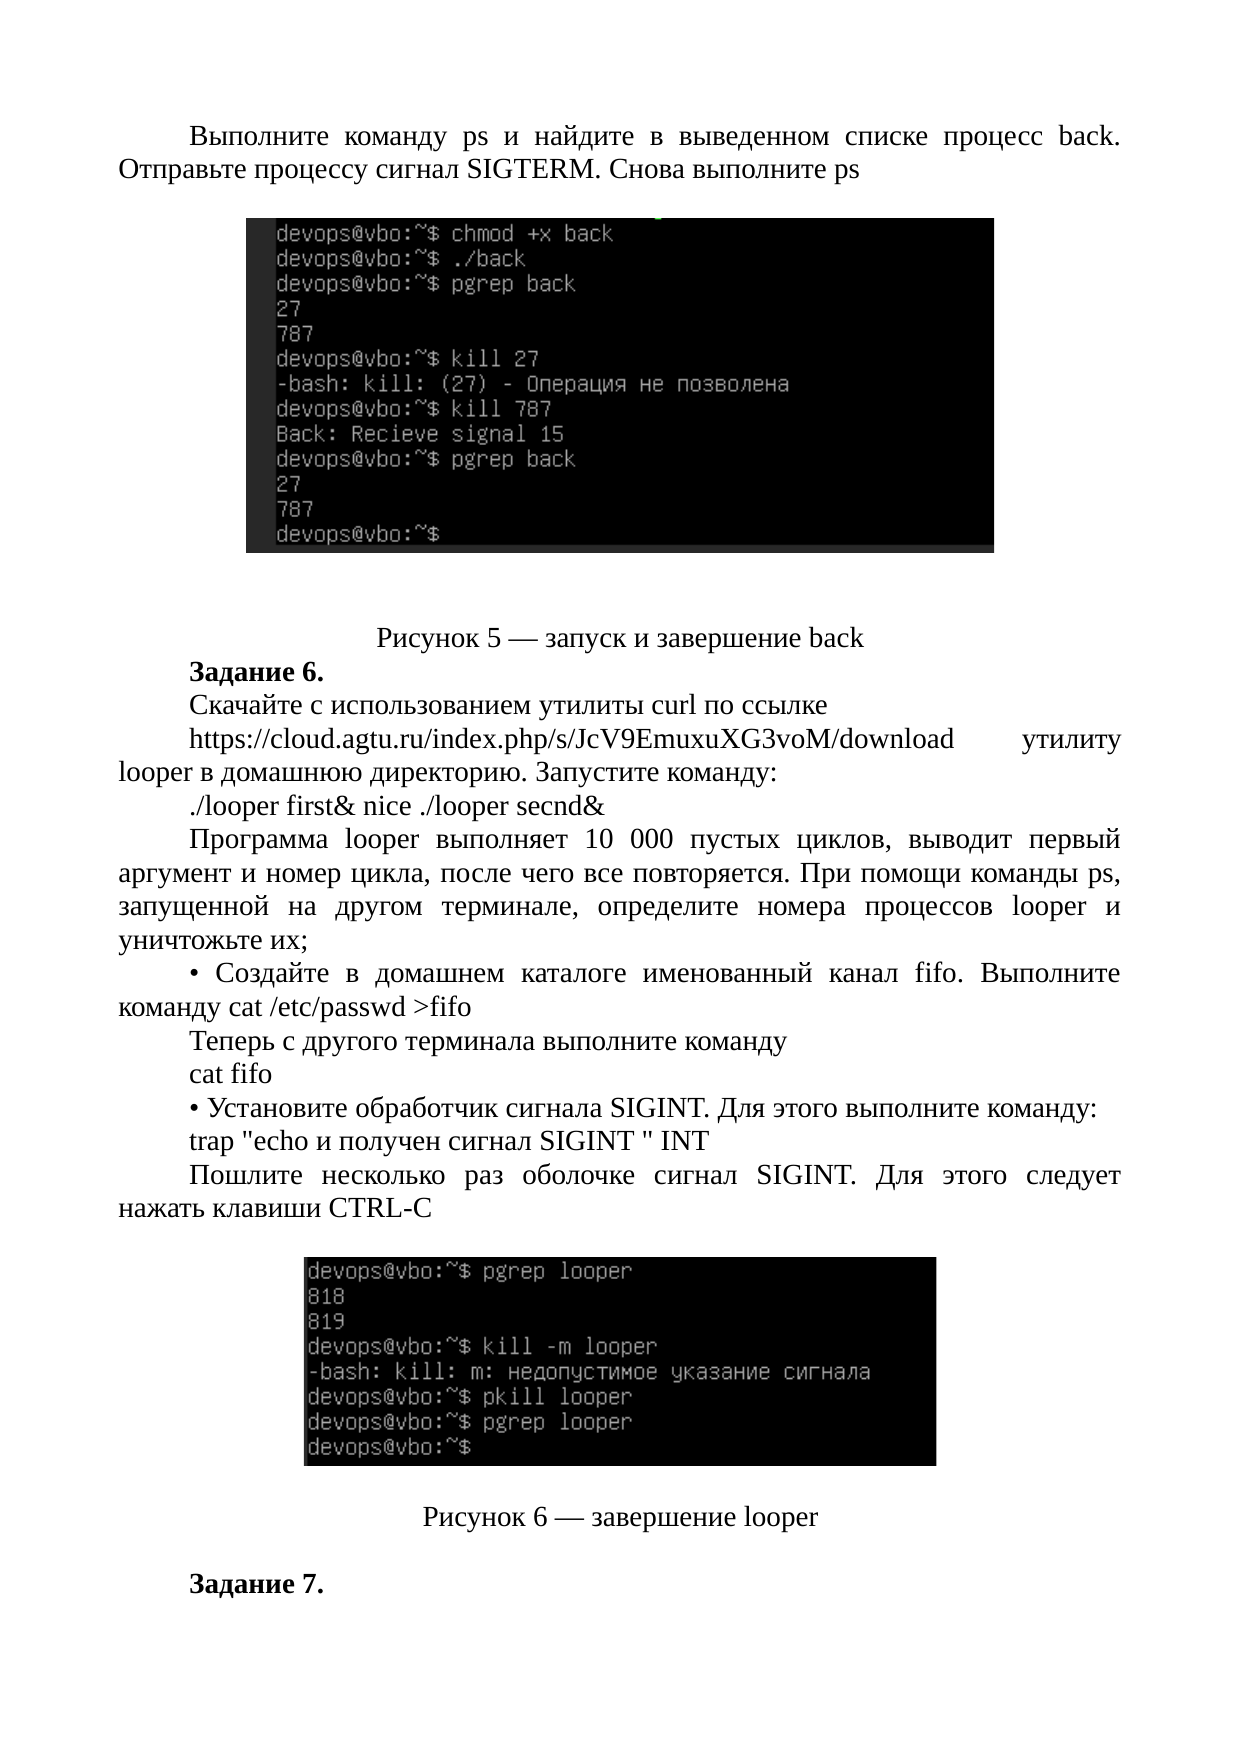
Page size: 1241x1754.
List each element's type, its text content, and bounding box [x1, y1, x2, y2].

text • Установите обработчик сигнала SIGINT. Для этого выполните команду: [118, 1090, 1122, 1123]
text Пошлите несколько раз оболочке сигнал SIGINT. Для этого следует нажать клавиши CTRL-C [118, 1157, 1122, 1224]
text Задание 6. [118, 654, 1122, 687]
text cat fifo [118, 1056, 1122, 1090]
picture [246, 218, 995, 553]
text • Создайте в домашнем каталоге именованный канал fifo. Выполните команду cat /etc/passwd >fifo [118, 956, 1122, 1023]
text Теперь с другого терминала выполните команду [118, 1023, 1122, 1056]
text trap "echo и получен сигнал SIGINT " INT [118, 1123, 1122, 1157]
text Рисунок 5 — запуск и завершение back [118, 620, 1122, 654]
text Задание 7. [118, 1566, 1122, 1599]
text https://cloud.agtu.ru/index.php/s/JcV9EmuxuXG3voM/download утилиту looper в домашнюю директорию. Запустите команду: [118, 721, 1122, 788]
picture [303, 1257, 937, 1466]
text Выполните команду ps и найдите в выведенном списке процесс back. Отправьте процессу сигнал SIGTERM. Снова выполните ps [118, 118, 1122, 185]
text Программа looper выполняет 10 000 пустых циклов, выводит первый аргумент и номер цикла, после чего все повторяется. При помощи команды ps, запущенной на другом терминале, определите номера процессов looper и уничтожьте их; [118, 821, 1122, 956]
text ./looper first& nice ./looper secnd& [118, 788, 1122, 821]
text Скачайте с использованием утилиты curl по ссылке [118, 687, 1122, 721]
text Рисунок 6 — завершение looper [118, 1499, 1122, 1532]
